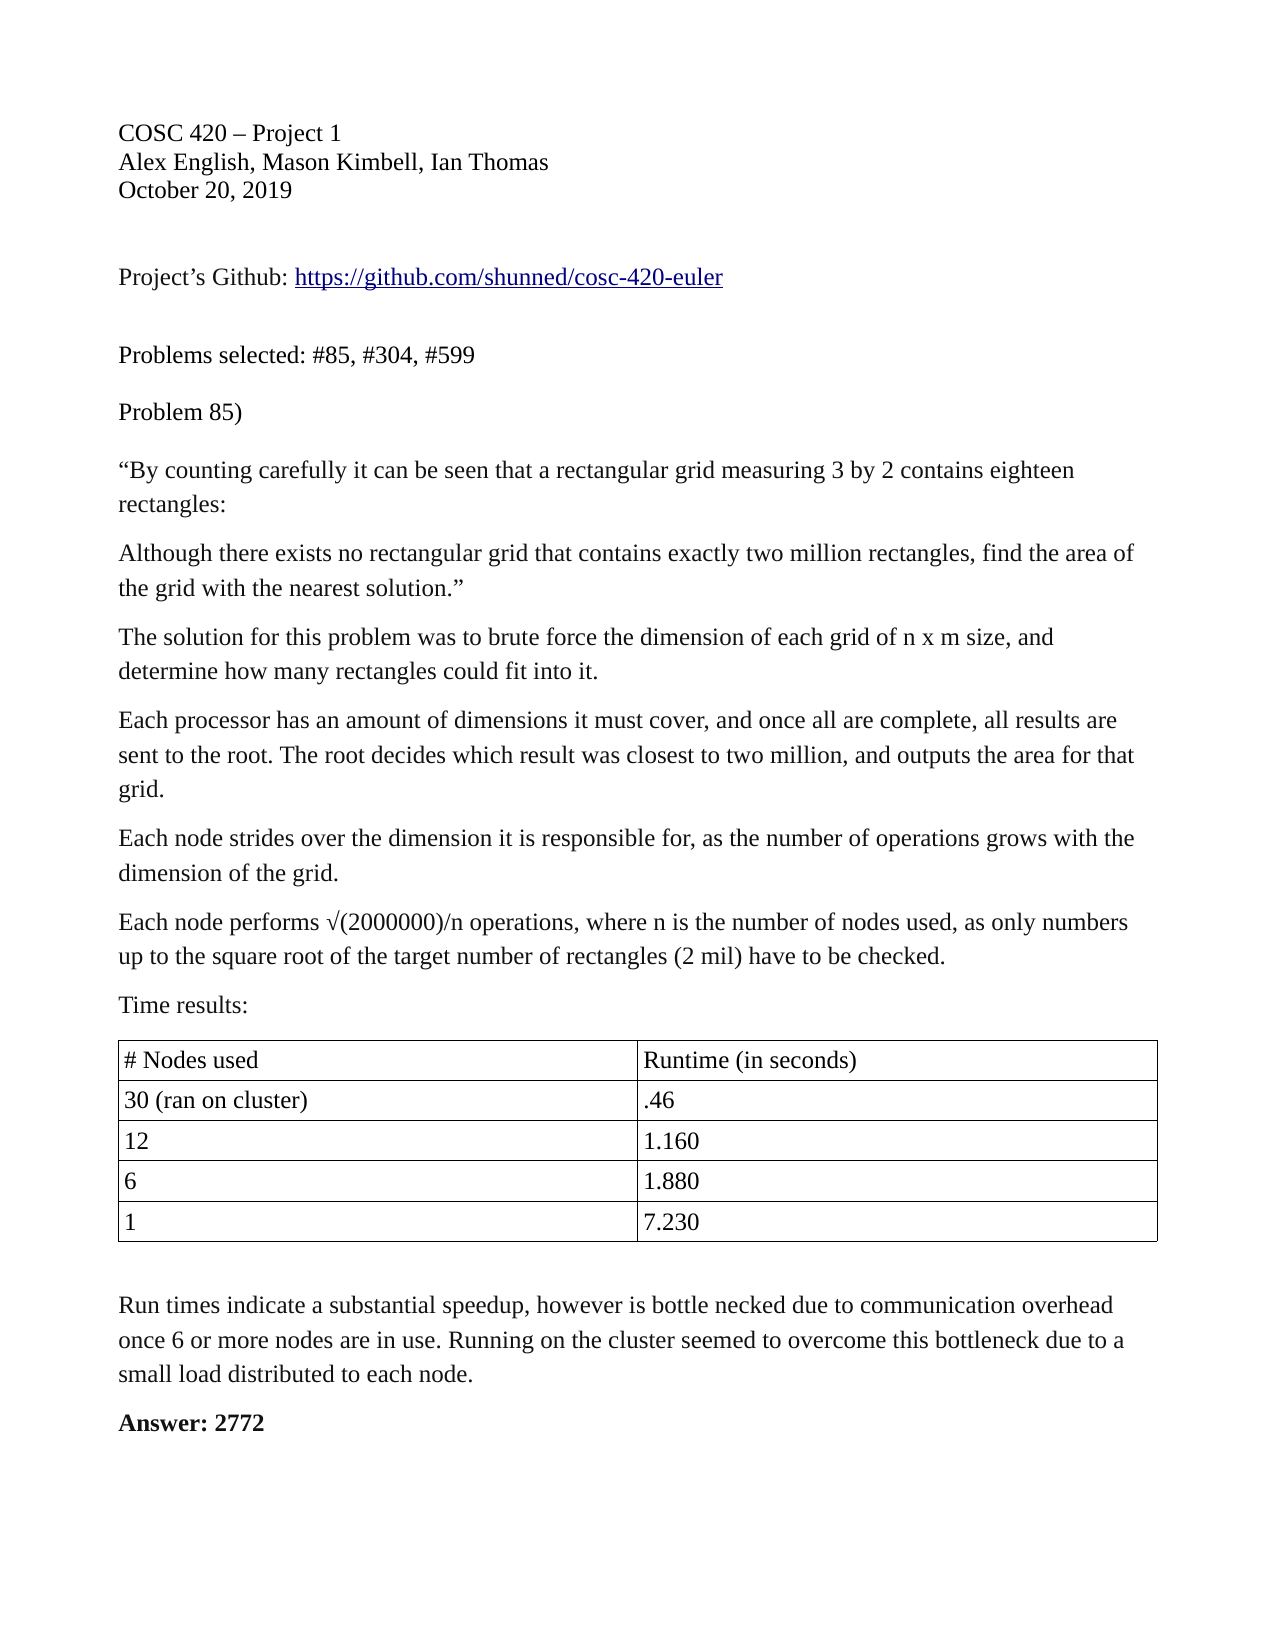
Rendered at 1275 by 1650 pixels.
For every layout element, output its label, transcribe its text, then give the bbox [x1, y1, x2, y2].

table_cell .46 [638, 1081, 1157, 1120]
table_cell 7.230 [638, 1202, 1157, 1241]
text Answer: 2772 [118, 1408, 1157, 1437]
text Problem 85) [118, 397, 1157, 426]
table_cell 1.160 [638, 1121, 1157, 1160]
text Time results: [118, 990, 1157, 1019]
text COSC 420 – Project 1 [118, 118, 1157, 147]
text Alex English, Mason Kimbell, Ian Thomas [118, 147, 1157, 176]
text October 20, 2019 [118, 176, 1157, 204]
text “By counting carefully it can be seen that a rectangular grid measuring 3 by 2 contains eighteen rectangles: [118, 455, 1157, 518]
table_cell 12 [119, 1121, 637, 1160]
table_cell 1 [119, 1202, 637, 1241]
table_cell 6 [119, 1161, 637, 1201]
text Problems selected: #85, #304, #599 [118, 340, 1157, 368]
text Each node performs √(2000000)/n operations, where n is the number of nodes used, as only numbers up to the square root of the target number of rectangles (2 mil) have to be checked. [118, 907, 1157, 970]
text Project’s Github: https://github.com/shunned/cosc-420-euler [118, 262, 1157, 291]
text Each processor has an amount of dimensions it must cover, and once all are complete, all results are sent to the root. The root decides which result was closest to two million, and outputs the area for that grid. [118, 705, 1157, 803]
text Each node strides over the dimension it is responsible for, as the number of operations grows with the dimension of the grid. [118, 823, 1157, 887]
table_header # Nodes used [119, 1041, 637, 1080]
table_cell 30 (ran on cluster) [119, 1081, 637, 1120]
table_cell 1.880 [638, 1161, 1157, 1201]
text Although there exists no rectangular grid that contains exactly two million rectangles, find the area of the grid with the nearest solution.” [118, 538, 1157, 601]
text Run times indicate a substantial speedup, however is bottle necked due to communication overhead once 6 or more nodes are in use. Running on the cluster seemed to overcome this bottleneck due to a small load distributed to each node. [118, 1290, 1157, 1388]
table_header Runtime (in seconds) [638, 1041, 1157, 1080]
text The solution for this problem was to brute force the dimension of each grid of n x m size, and determine how many rectangles could fit into it. [118, 622, 1157, 685]
